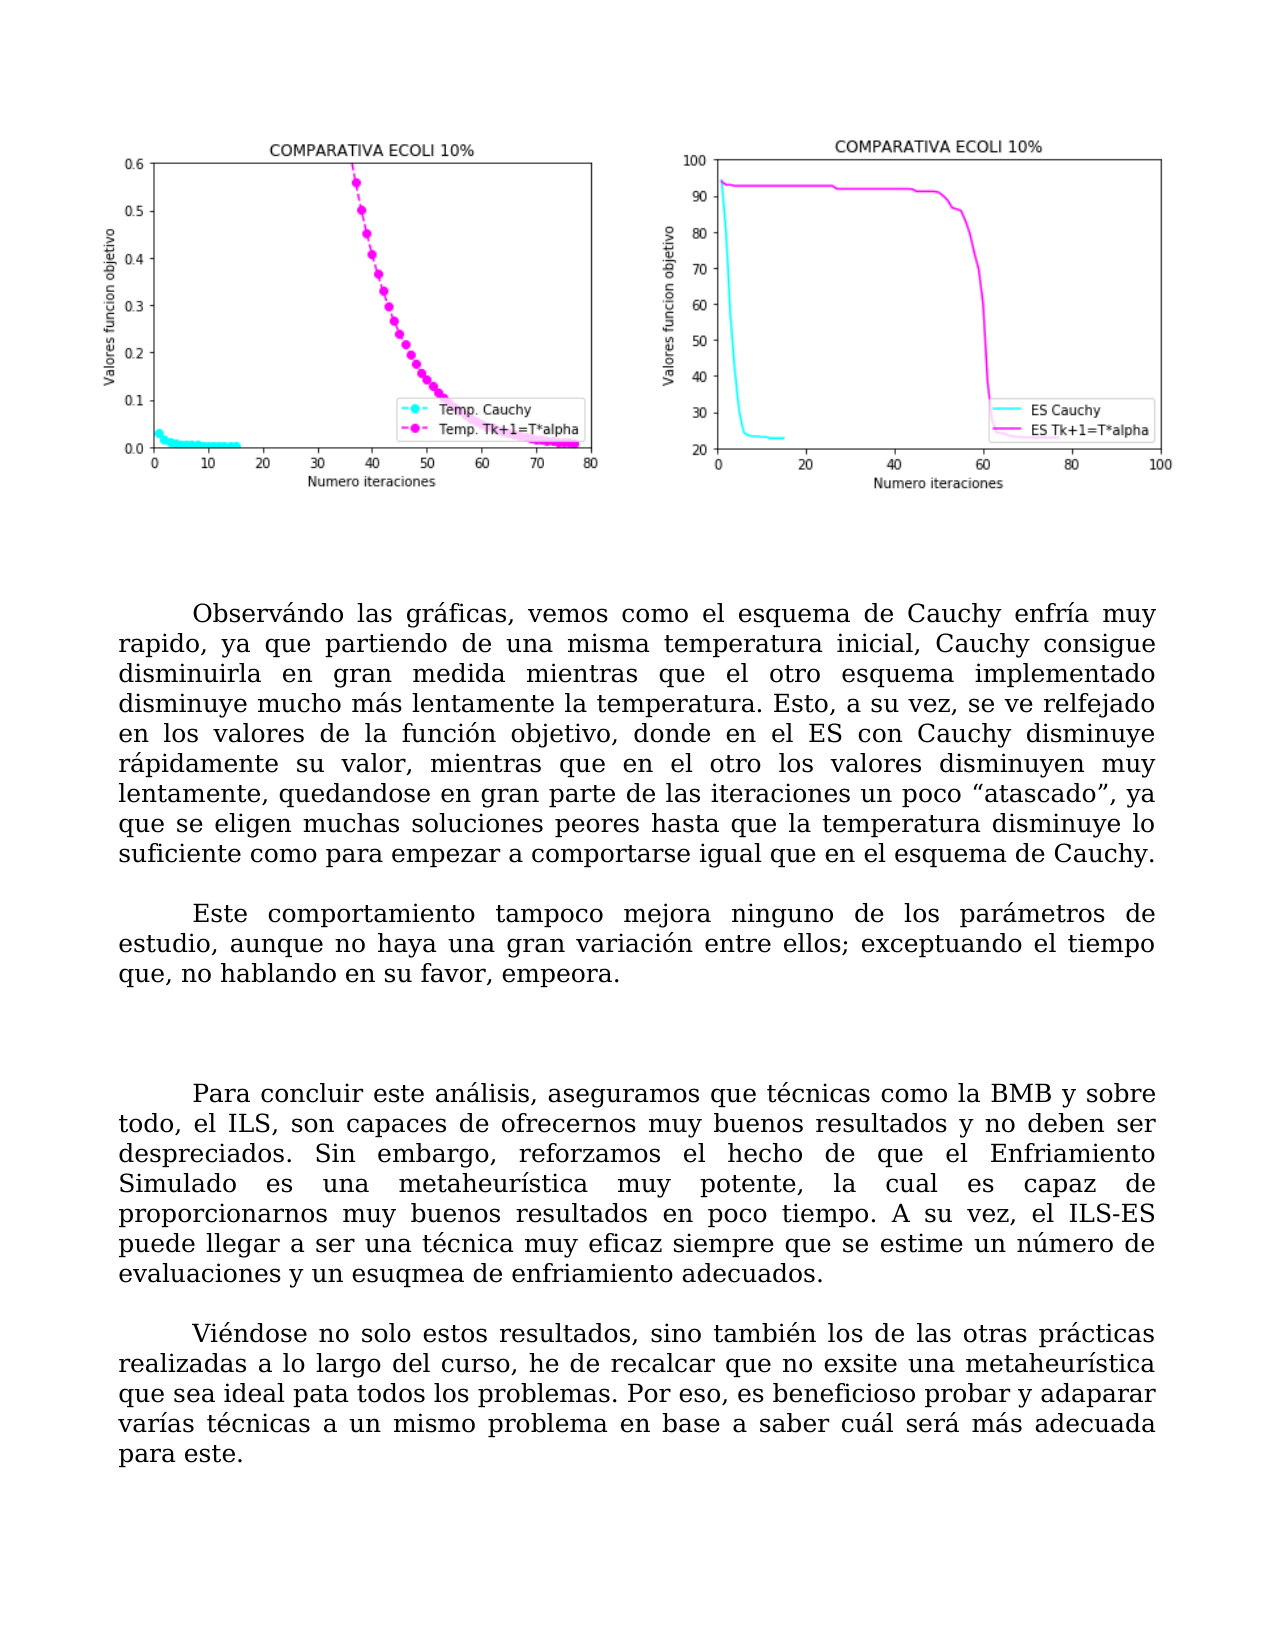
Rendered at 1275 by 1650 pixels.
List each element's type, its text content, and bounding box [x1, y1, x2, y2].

picture [655, 130, 1182, 499]
text Viéndose no solo estos resultados, sino también los de las otras prácticas realizadas a lo largo del curso, he de recalcar que no exsite una metaheurística que sea ideal pata todos los problemas. Por eso, es beneficioso probar y adaparar varías técnicas a un mismo problema en base a saber cuál será más adecuada para este. [118, 1318, 1157, 1468]
text Este comportamiento tampoco mejora ninguno de los parámetros de estudio, aunque no haya una gran variación entre ellos; exceptuando el tiempo que, no hablando en su favor, empeora. [118, 898, 1157, 988]
picture [97, 135, 608, 497]
text Para concluir este análisis, aseguramos que técnicas como la BMB y sobre todo, el ILS, son capaces de ofrecernos muy buenos resultados y no deben ser despreciados. Sin embargo, reforzamos el hecho de que el Enfriamiento Simulado es una metaheurística muy potente, la cual es capaz de proporcionarnos muy buenos resultados en poco tiempo. A su vez, el ILS-ES puede llegar a ser una técnica muy eficaz siempre que se estime un número de evaluaciones y un esuqmea de enfriamiento adecuados. [118, 1078, 1157, 1288]
text Observándo las gráficas, vemos como el esquema de Cauchy enfría muy rapido, ya que partiendo de una misma temperatura inicial, Cauchy consigue disminuirla en gran medida mientras que el otro esquema implementado disminuye mucho más lentamente la temperatura. Esto, a su vez, se ve relfejado en los valores de la función objetivo, donde en el ES con Cauchy disminuye rápidamente su valor, mientras que en el otro los valores disminuyen muy lentamente, quedandose en gran parte de las iteraciones un poco “atascado”, ya que se eligen muchas soluciones peores hasta que la temperatura disminuye lo suficiente como para empezar a comportarse igual que en el esquema de Cauchy. [118, 598, 1157, 868]
